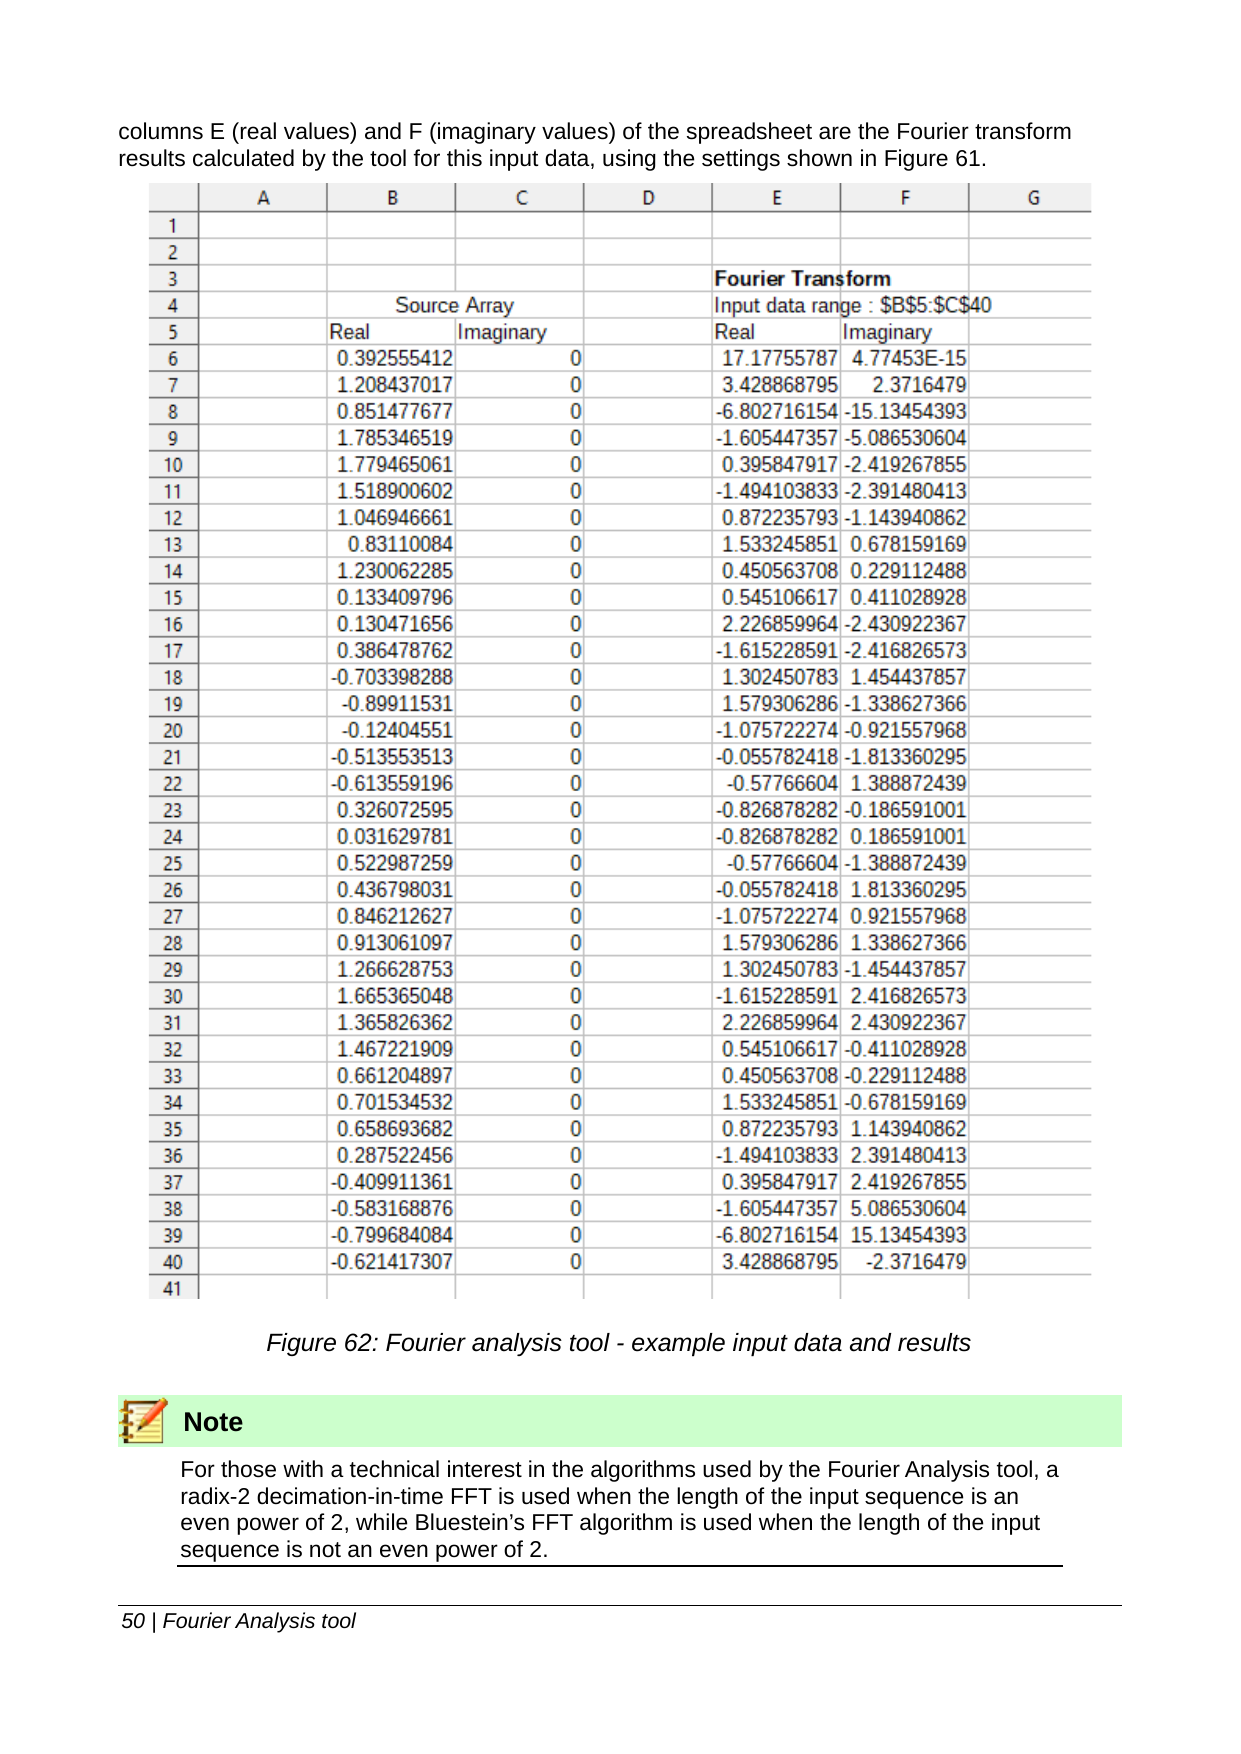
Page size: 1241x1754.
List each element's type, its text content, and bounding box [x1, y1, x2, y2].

picture [148, 183, 1092, 1299]
text For those with a technical interest in the algorithms used by the Fourier Analysis tool, a radix-2 decimation-in-time FFT is used when the length of the input sequence is an even power of 2, while Bluestein’s FFT algorithm is used when the length of the input sequence is not an even power of 2. [177, 1453, 1063, 1565]
subtitle Note [118, 1395, 1122, 1447]
text Figure 62: Fourier analysis tool - example input data and results [149, 1299, 1091, 1357]
text columns E (real values) and F (imaginary values) of the spreadsheet are the Fourier transform results calculated by the tool for this input data, using the settings shown in Figure 61. [118, 118, 1122, 171]
picture [119, 1396, 170, 1447]
